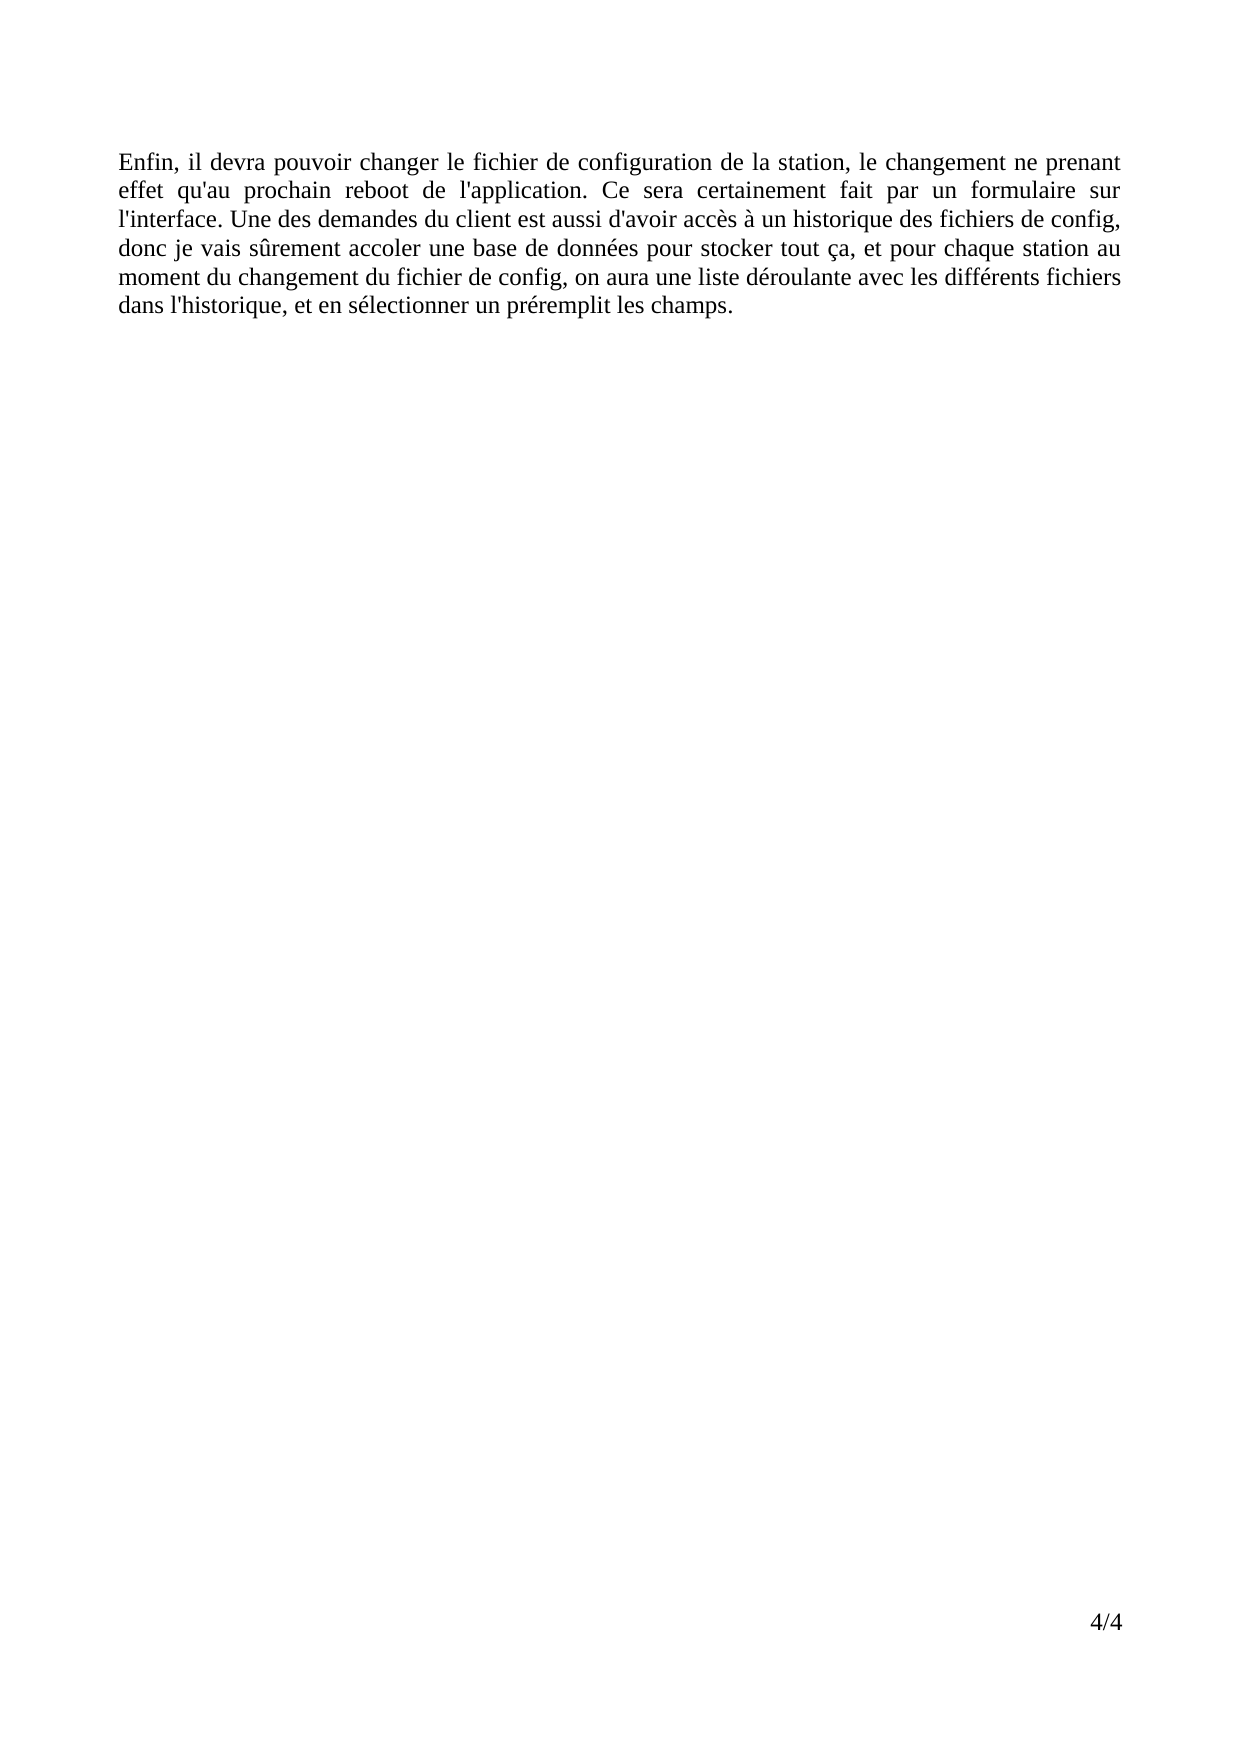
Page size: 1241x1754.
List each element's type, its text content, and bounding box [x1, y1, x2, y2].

text Enfin, il devra pouvoir changer le fichier de configuration de la station, le changement ne prenant effet qu'au prochain reboot de l'application. Ce sera certainement fait par un formulaire sur l'interface. Une des demandes du client est aussi d'avoir accès à un historique des fichiers de config, donc je vais sûrement accoler une base de données pour stocker tout ça, et pour chaque station au moment du changement du fichier de config, on aura une liste déroulante avec les différents fichiers dans l'historique, et en sélectionner un préremplit les champs. [118, 147, 1122, 319]
